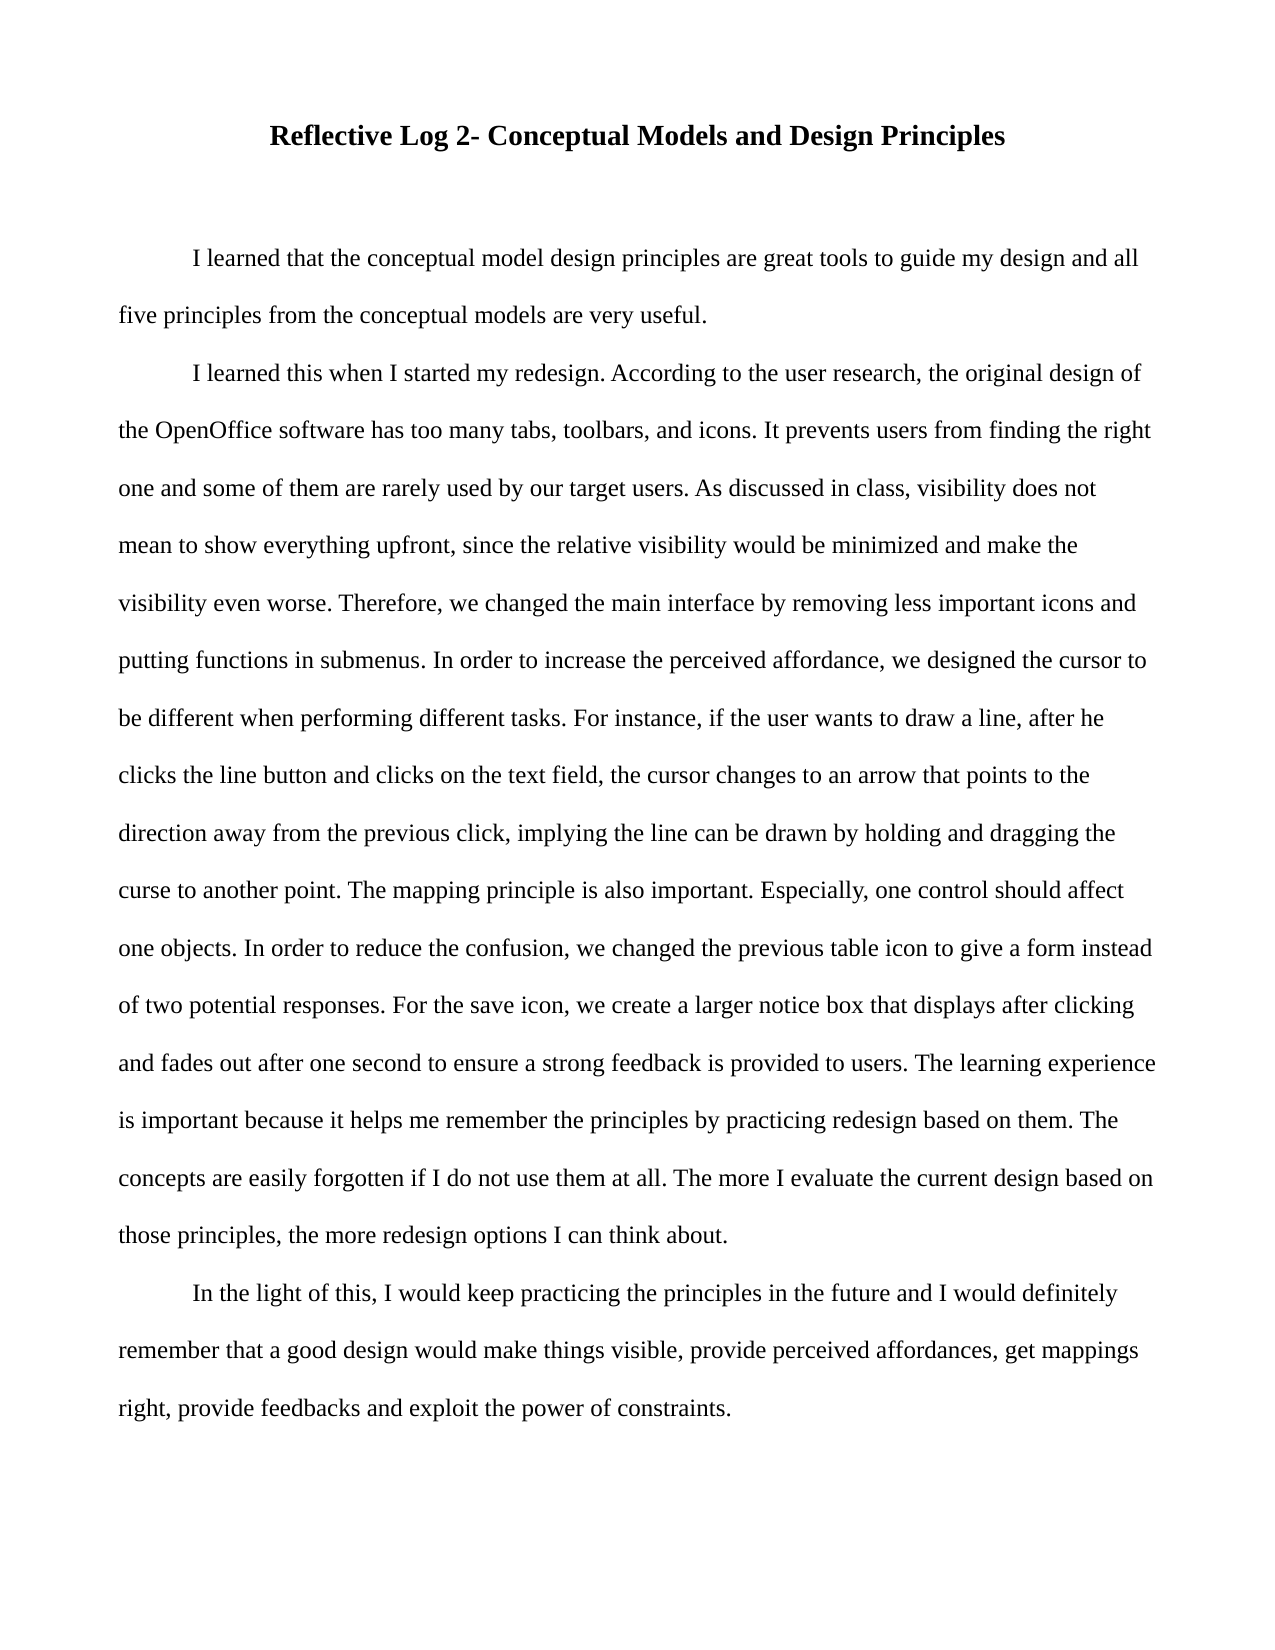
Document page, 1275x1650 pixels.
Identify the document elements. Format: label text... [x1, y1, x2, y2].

text Reflective Log 2- Conceptual Models and Design Principles [118, 118, 1157, 152]
text In the light of this, I would keep practicing the principles in the future and I would definitely remember that a good design would make things visible, provide perceived affordances, get mappings right, provide feedbacks and exploit the power of constraints. [118, 1278, 1157, 1421]
text I learned this when I started my redesign. According to the user research, the original design of the OpenOffice software has too many tabs, toolbars, and icons. It prevents users from finding the right one and some of them are rarely used by our target users. As discussed in class, visibility does not mean to show everything upfront, since the relative visibility would be minimized and make the visibility even worse. Therefore, we changed the main interface by removing less important icons and putting functions in submenus. In order to increase the perceived affordance, we designed the cursor to be different when performing different tasks. For instance, if the user wants to draw a line, after he clicks the line button and clicks on the text field, the cursor changes to an arrow that points to the direction away from the previous click, implying the line can be drawn by holding and dragging the curse to another point. The mapping principle is also important. Especially, one control should affect one objects. In order to reduce the confusion, we changed the previous table icon to give a form instead of two potential responses. For the save icon, we create a larger notice box that displays after clicking and fades out after one second to ensure a strong feedback is provided to users. The learning experience is important because it helps me remember the principles by practicing redesign based on them. The concepts are easily forgotten if I do not use them at all. The more I evaluate the current design based on those principles, the more redesign options I can think about. [118, 358, 1157, 1249]
text I learned that the conceptual model design principles are great tools to guide my design and all five principles from the conceptual models are very useful. [118, 243, 1157, 329]
